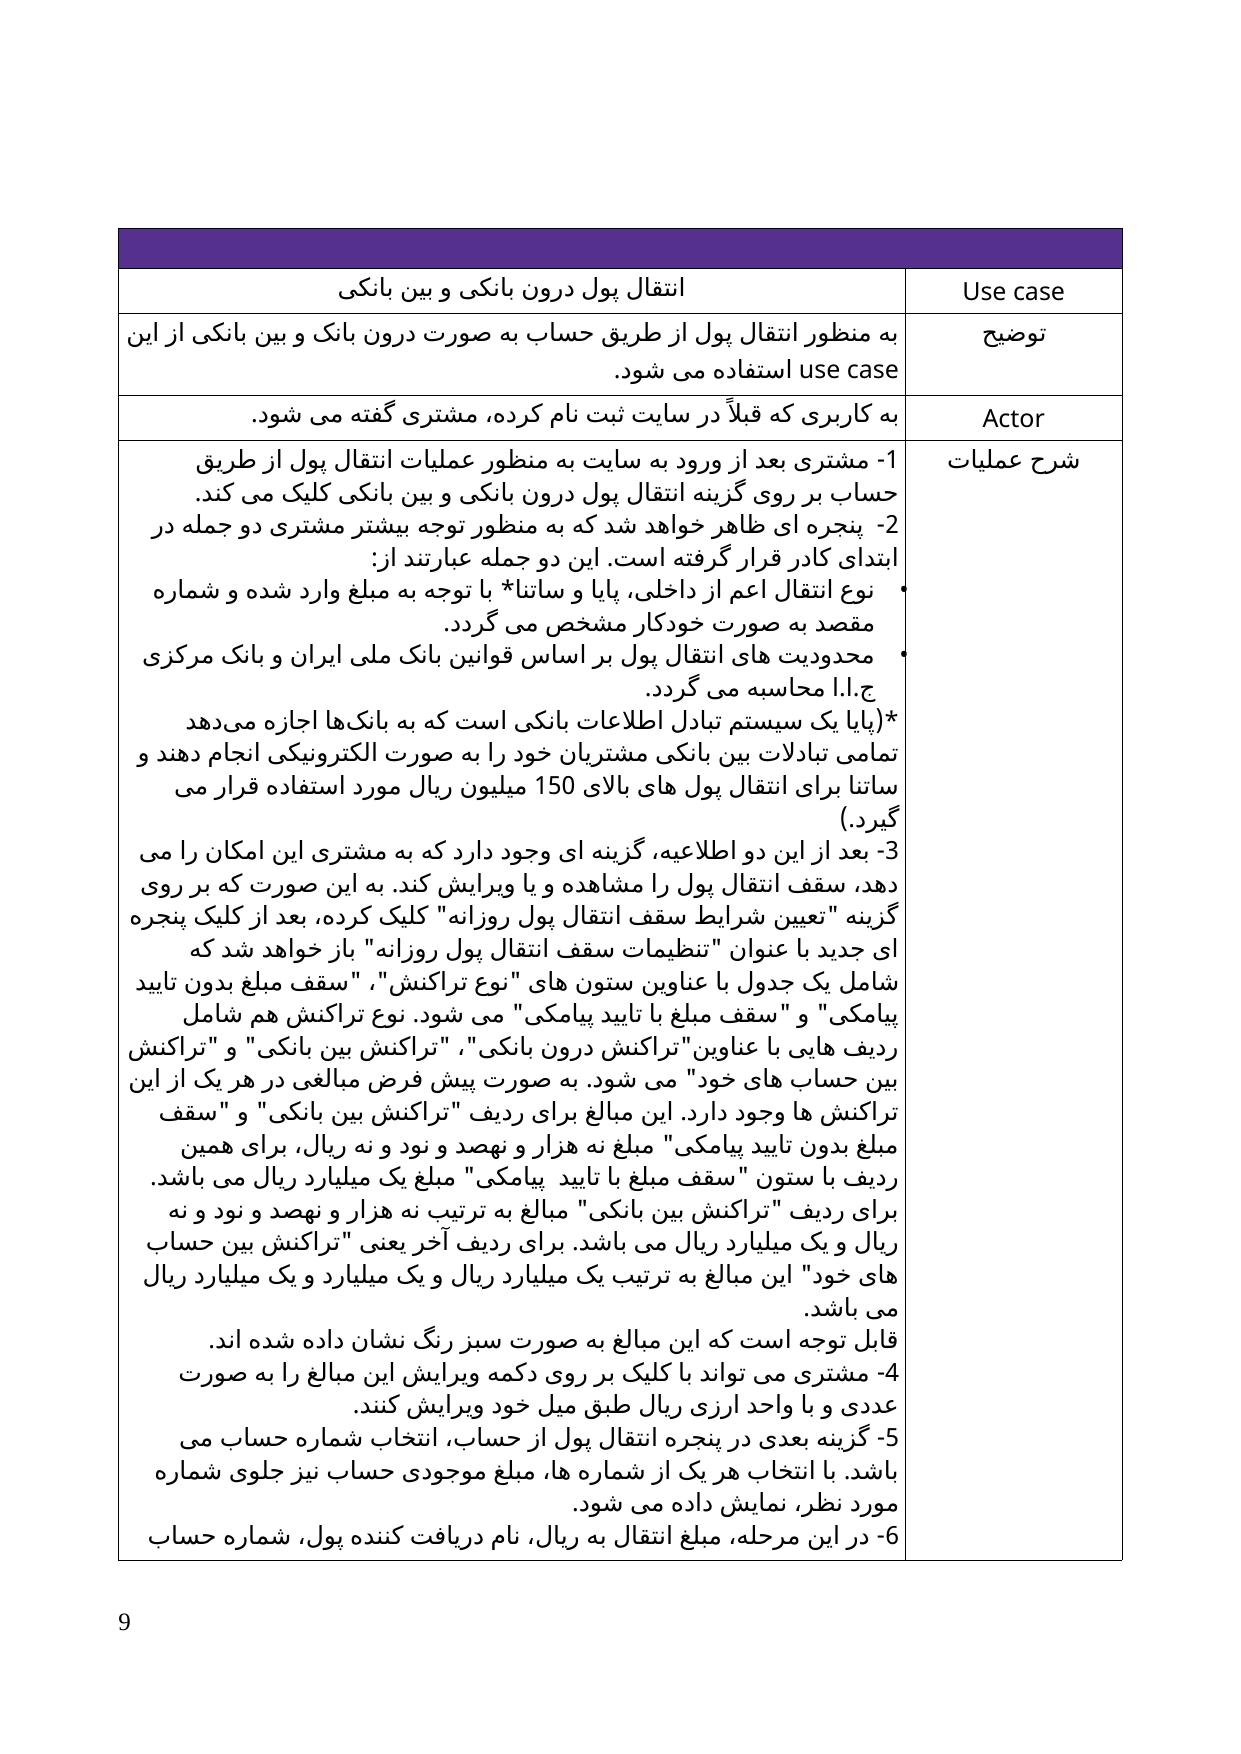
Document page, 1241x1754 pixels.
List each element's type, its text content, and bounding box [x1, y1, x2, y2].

table_cell Actor [906, 396, 1122, 440]
table_cell شرح عملیات [906, 441, 1122, 1560]
table_header [119, 229, 1122, 268]
table_cell 1- مشتری بعد از ورود به سایت به منظور عملیات انتقال پول از طریق حساب بر روی گزینه انتقال پول درون بانکی و بین بانکی کلیک می کند. 2- پنجره ای ظاهر خواهد شد که به منظور توجه بیشتر مشتری دو جمله در ابتدای کادر قرار گرفته است. این دو جمله عبارتند از: نوع انتقال اعم از داخلی، پایا و ساتنا* با توجه به مبلغ وارد شده و شماره مقصد به صورت خودکار مشخص می گردد. محدودیت های انتقال پول بر اساس قوانین بانک ملی ایران و بانک مرکزی ج.ا.ا محاسبه می گردد. *(پایا یک سیستم تبادل اطلاعات بانکی است که به بانک‌ها اجازه می‌دهد تمامی تبادلات بین بانکی مشتریان خود را به صورت الکترونیکی انجام دهند و ساتنا برای انتقال پول های بالای 150 میلیون ریال مورد استفاده قرار می گیرد.) 3- بعد از این دو اطلاعیه، گزینه ای وجود دارد که به مشتری این امکان را می دهد، سقف انتقال پول را مشاهده و یا ویرایش کند. به این صورت که بر روی گزینه "تعیین شرایط سقف انتقال پول روزانه" کلیک کرده، بعد از کلیک پنجره ای جدید با عنوان "تنظیمات سقف انتقال پول روزانه" باز خواهد شد که شامل یک جدول با عناوین ستون های "نوع تراکنش"، "سقف مبلغ بدون تایید پیامکی" و "سقف مبلغ با تایید پیامکی" می شود. نوع تراکنش هم شامل ردیف هایی با عناوین"تراکنش درون بانکی"، "تراکنش بین بانکی" و "تراکنش بین حساب های خود" می شود. به صورت پیش فرض مبالغی در هر یک از این تراکنش ها وجود دارد. این مبالغ برای ردیف "تراکنش بین بانکی" و "سقف مبلغ بدون تایید پیامکی" مبلغ نه هزار و نهصد و نود و نه ریال، برای همین ردیف با ستون "سقف مبلغ با تایید پیامکی" مبلغ یک میلیارد ریال می باشد. برای ردیف "تراکنش بین بانکی" مبالغ به ترتیب نه هزار و نهصد و نود و نه ریال و یک میلیارد ریال می باشد. برای ردیف آخر یعنی "تراکنش بین حساب های خود" این مبالغ به ترتیب یک میلیارد ریال و یک میلیارد و یک میلیارد ریال می باشد. قابل توجه است که این مبالغ به صورت سبز رنگ نشان داده شده اند. 4- مشتری می تواند با کلیک بر روی دکمه ویرایش این مبالغ را به صورت عددی و با واحد ارزی ریال طبق میل خود ویرایش کنند. 5- گزینه بعدی در پنجره انتقال پول از حساب، انتخاب شماره حساب می باشد. با انتخاب هر یک از شماره ها، مبلغ موجودی حساب نیز جلوی شماره مورد نظر، نمایش داده می شود. 6- در این مرحله، مبلغ انتقال به ریال، نام دریافت کننده پول، شماره حساب بانک مبدا(به منظور تراکنش درون بانکی) و یا شماره شبای سایر بانک ها(به منظور تراکنش بین بانکی) باید توسط مشتری وارد شود. اعتبارسنجی در مبلغ انتقال به منظور عدم وارد کردن حروف صورت می گیرد ولی در باکس شماره شبا، این اعتبار سنجی در صورت وارد کردن حروف، فقط با قرمز نشان دادن و یک علامت ضربدر در کادر باکس نشان داده می شود. 7- با وارد کردن شماره حساب یا شماره شبا نوع انتقال و نام بانک مقصد به صورت اتوماتیک توسط بانک مشخص می گردد. 8- در این مرحله، شناسه واریز و شرح عملیات به منظور بایگانی تراکنش وارد می شود. این مرحله به صورت اختیاری است. حداکثر تعداد کاراکتر ورودی در شرح عملیات 140 کاراکتر می باشد. هیچ گونه اعتبار سنجی در کادر شناسه واریز صورت نمی گیرد. 9- در این مرحله انتخاب انتقال تکی یا مستمر می باشد. در نوع انتقال تکی فقط تاریخ تراکنش را می توان مشاهده کرد و فقط در همان لحظه توسط مشتری انجام می شود ولی با انتخاب نوع انتقال مستمر می توان این عملیات را به صورت خودکار در بازه زمانی "از تاریخ" تا "تا تاریخ"ی که توسط مشتری مشخص می گردد به صورت ماهانه و یا هفنگی این تراکنش انجام شود. 10- در این use case هم گزینه های راهنما، پاک کردن، انصراف و ثبت درخواست وجود دارد. راهنما، به صورت قدم به قدم مشتری را راهنمایی می کند. انصراف عملیات را متوقف می کند. پاک کردن هم مقادیری که توسط مشتری وارد شده را پاک می کند. 11- به منظور ثبت درخواست و نهایی کردن آن باید بر روی ثبت درخواست کلیک کرد. 12- قابل ذکر است که تراکنش های پایا و ساتنا و همچنین انتقال به حساب خود مشمول هیچ کارمزدی نمی شود. 13- اگر این عملیات در ساعت کاری بانکی انجام شود، همان روز و در غیر این صورت، روز بعد واریز انجام می شود. 14- قابل ذکر است که در صورت که ظرف مدت پنج دقیقه هیچ تغییری از طرف مشتری در سایت ثبت نشود، مشتری به صورت اتوماتیک Log out خواهد شد. [119, 441, 905, 1560]
table_cell Use case [906, 269, 1122, 313]
table_cell به کاربری که قبلاً در سایت ثبت نام کرده، مشتری گفته می شود. [119, 396, 905, 440]
table_cell توضیح [906, 314, 1122, 394]
table_cell به منظور انتقال پول از طریق حساب به صورت درون بانک و بین بانکی از این use case استفاده می شود. [119, 314, 905, 394]
table_cell انتقال پول درون بانکی و بین بانکی [119, 269, 905, 313]
